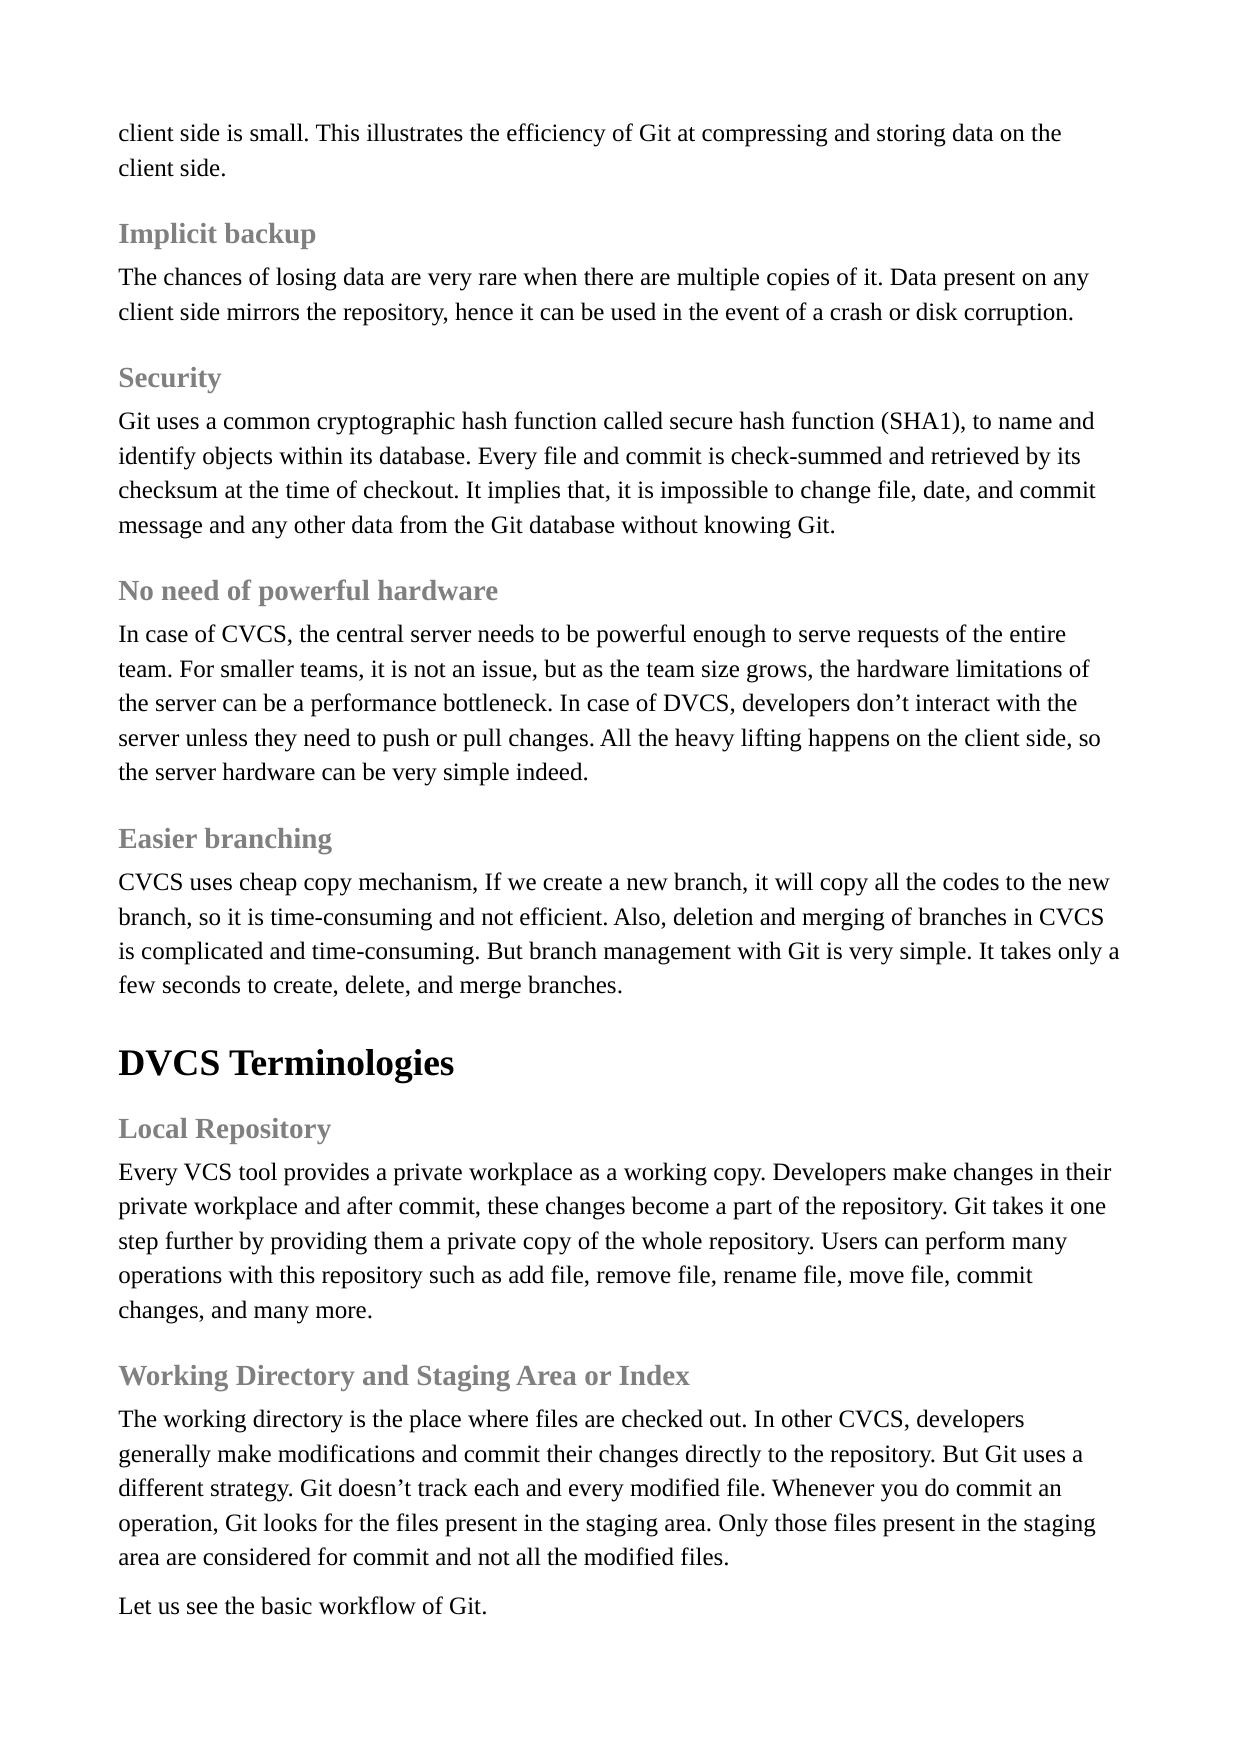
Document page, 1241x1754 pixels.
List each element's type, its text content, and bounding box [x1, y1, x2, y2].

subtitle DVCS Terminologies [118, 1041, 1122, 1084]
subtitle Easier branching [118, 821, 1122, 855]
subtitle Implicit backup [118, 216, 1122, 250]
text The chances of losing data are very rare when there are multiple copies of it. Data present on any client side mirrors the repository, hence it can be used in the event of a crash or disk corruption. [118, 262, 1122, 326]
text CVCS uses cheap copy mechanism, If we create a new branch, it will copy all the codes to the new branch, so it is time-consuming and not efficient. Also, deletion and merging of branches in CVCS is complicated and time-consuming. But branch management with Git is very simple. It takes only a few seconds to create, delete, and merge branches. [118, 867, 1122, 999]
subtitle Working Directory and Staging Area or Index [118, 1358, 1122, 1392]
subtitle Security [118, 360, 1122, 394]
text Git uses a common cryptographic hash function called secure hash function (SHA1), to name and identify objects within its database. Every file and commit is check-summed and retrieved by its checksum at the time of checkout. It implies that, it is impossible to change file, date, and commit message and any other data from the Git database without knowing Git. [118, 406, 1122, 539]
text Every VCS tool provides a private workplace as a working copy. Developers make changes in their private workplace and after commit, these changes become a part of the repository. Git takes it one step further by providing them a private copy of the whole repository. Users can perform many operations with this repository such as add file, remove file, rename file, move file, commit changes, and many more. [118, 1157, 1122, 1323]
text The working directory is the place where files are checked out. In other CVCS, developers generally make modifications and commit their changes directly to the repository. But Git uses a different strategy. Git doesn’t track each and every modified file. Whenever you do commit an operation, Git looks for the files present in the staging area. Only those files present in the staging area are considered for commit and not all the modified files. [118, 1404, 1122, 1571]
subtitle No need of powerful hardware [118, 573, 1122, 607]
text Let us see the basic workflow of Git. [118, 1591, 1122, 1620]
text In case of CVCS, the central server needs to be powerful enough to serve requests of the entire team. For smaller teams, it is not an issue, but as the team size grows, the hardware limitations of the server can be a performance bottleneck. In case of DVCS, developers don’t interact with the server unless they need to push or pull changes. All the heavy lifting happens on the client side, so the server hardware can be very simple indeed. [118, 619, 1122, 786]
text client side is small. This illustrates the efficiency of Git at compressing and storing data on the client side. [118, 118, 1122, 181]
subtitle Local Repository [118, 1111, 1122, 1144]
